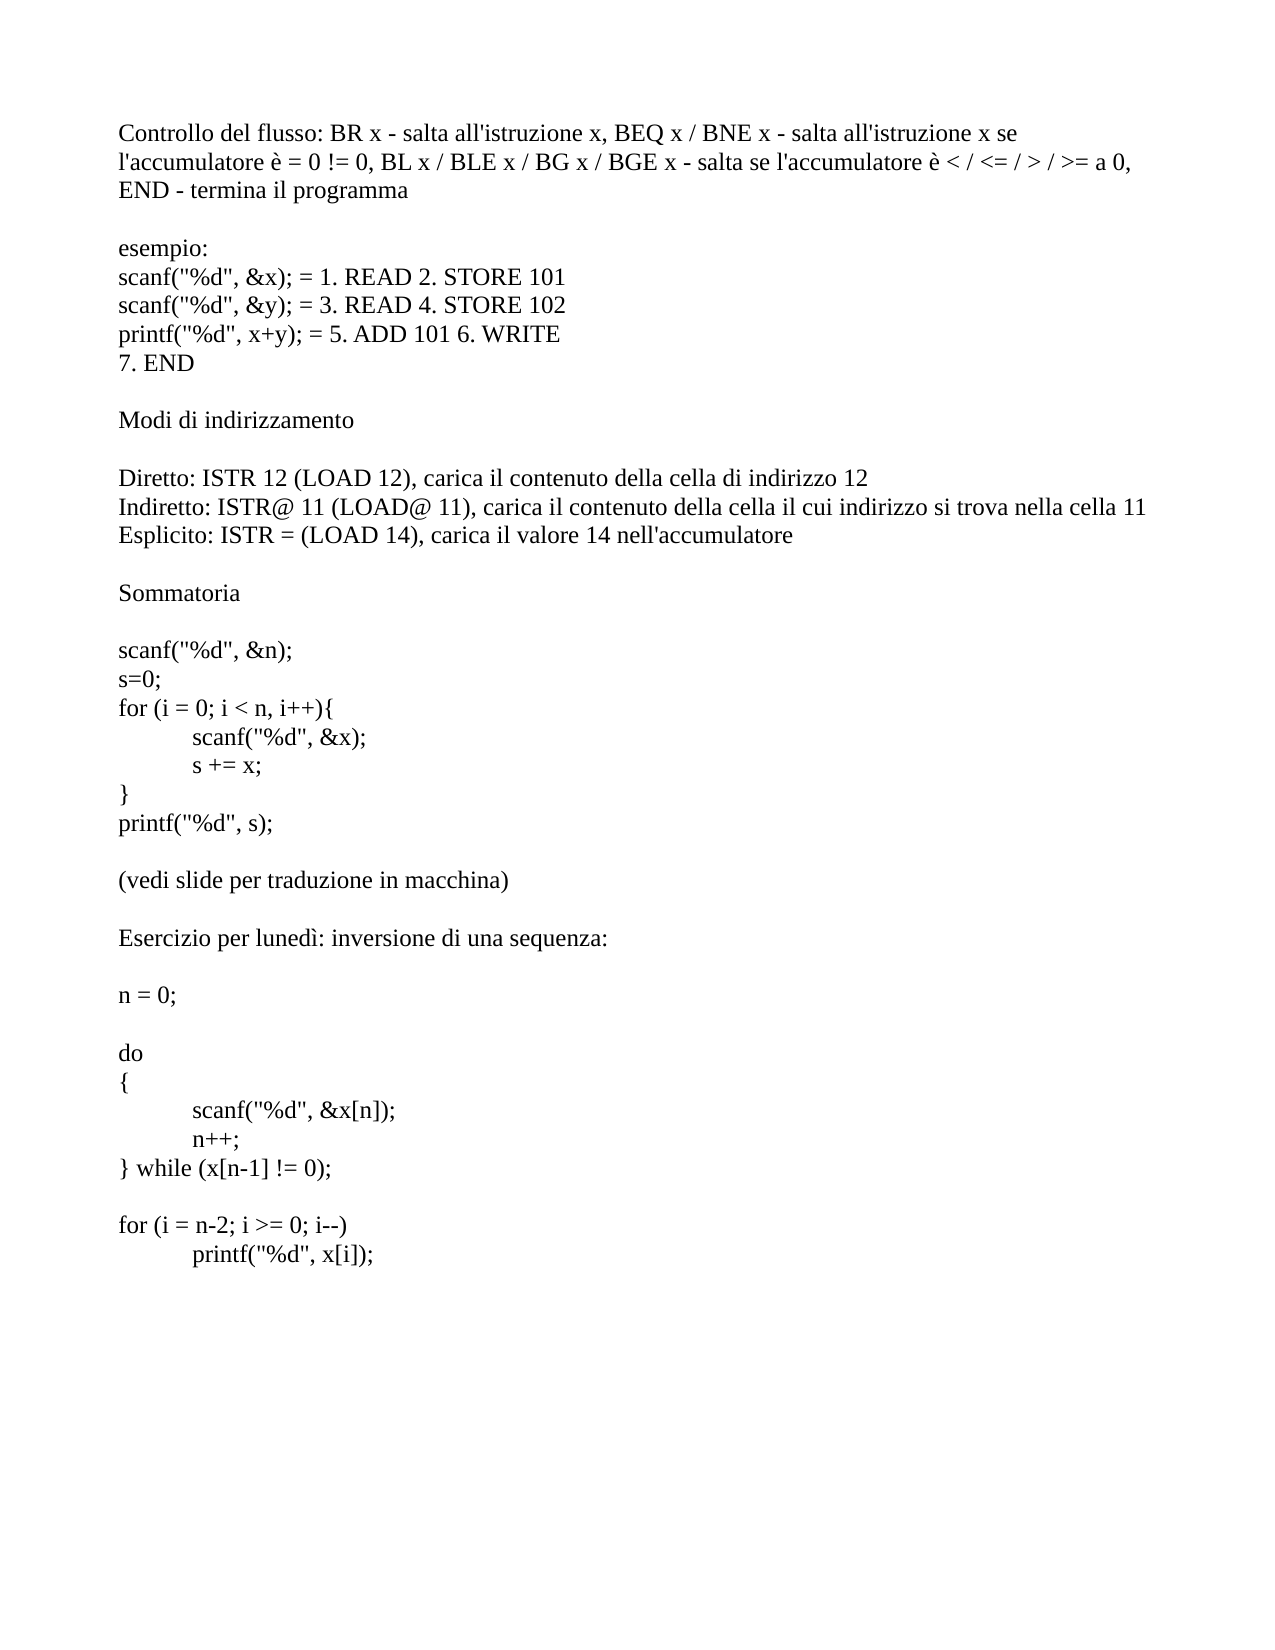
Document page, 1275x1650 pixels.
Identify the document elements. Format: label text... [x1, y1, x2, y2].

text for (i = 0; i < n, i++){ [118, 693, 1157, 722]
text Esplicito: ISTR = (LOAD 14), carica il valore 14 nell'accumulatore [118, 521, 1157, 549]
text { [118, 1067, 1157, 1096]
text scanf("%d", &x[n]); [118, 1096, 1157, 1124]
text for (i = n-2; i >= 0; i--) printf("%d", x[i]); [118, 1211, 1157, 1268]
text scanf("%d", &x); = 1. READ 2. STORE 101 [118, 262, 1157, 291]
text 7. END [118, 348, 1157, 377]
text esempio: [118, 233, 1157, 262]
text s=0; [118, 664, 1157, 693]
text scanf("%d", &y); = 3. READ 4. STORE 102 [118, 291, 1157, 319]
text scanf("%d", &n); [118, 636, 1157, 664]
text Esercizio per lunedì: inversione di una sequenza: [118, 923, 1157, 952]
text (vedi slide per traduzione in macchina) [118, 866, 1157, 894]
text } while (x[n-1] != 0); [118, 1153, 1157, 1182]
text printf("%d", x+y); = 5. ADD 101 6. WRITE [118, 319, 1157, 348]
text n = 0; [118, 981, 1157, 1009]
text Diretto: ISTR 12 (LOAD 12), carica il contenuto della cella di indirizzo 12 [118, 463, 1157, 492]
text Modi di indirizzamento [118, 406, 1157, 434]
text scanf("%d", &x); [118, 722, 1157, 751]
text Indiretto: ISTR@ 11 (LOAD@ 11), carica il contenuto della cella il cui indirizzo si trova nella cella 11 [118, 492, 1157, 521]
text do [118, 1038, 1157, 1067]
text s += x; [118, 751, 1157, 779]
text printf("%d", s); [118, 808, 1157, 837]
text Sommatoria [118, 578, 1157, 607]
text } [118, 779, 1157, 808]
text Controllo del flusso: BR x - salta all'istruzione x, BEQ x / BNE x - salta all'istruzione x se l'accumulatore è = 0 != 0, BL x / BLE x / BG x / BGE x - salta se l'accumulatore è < / <= / > / >= a 0, END - termina il programma [118, 118, 1157, 204]
text n++; [118, 1124, 1157, 1153]
